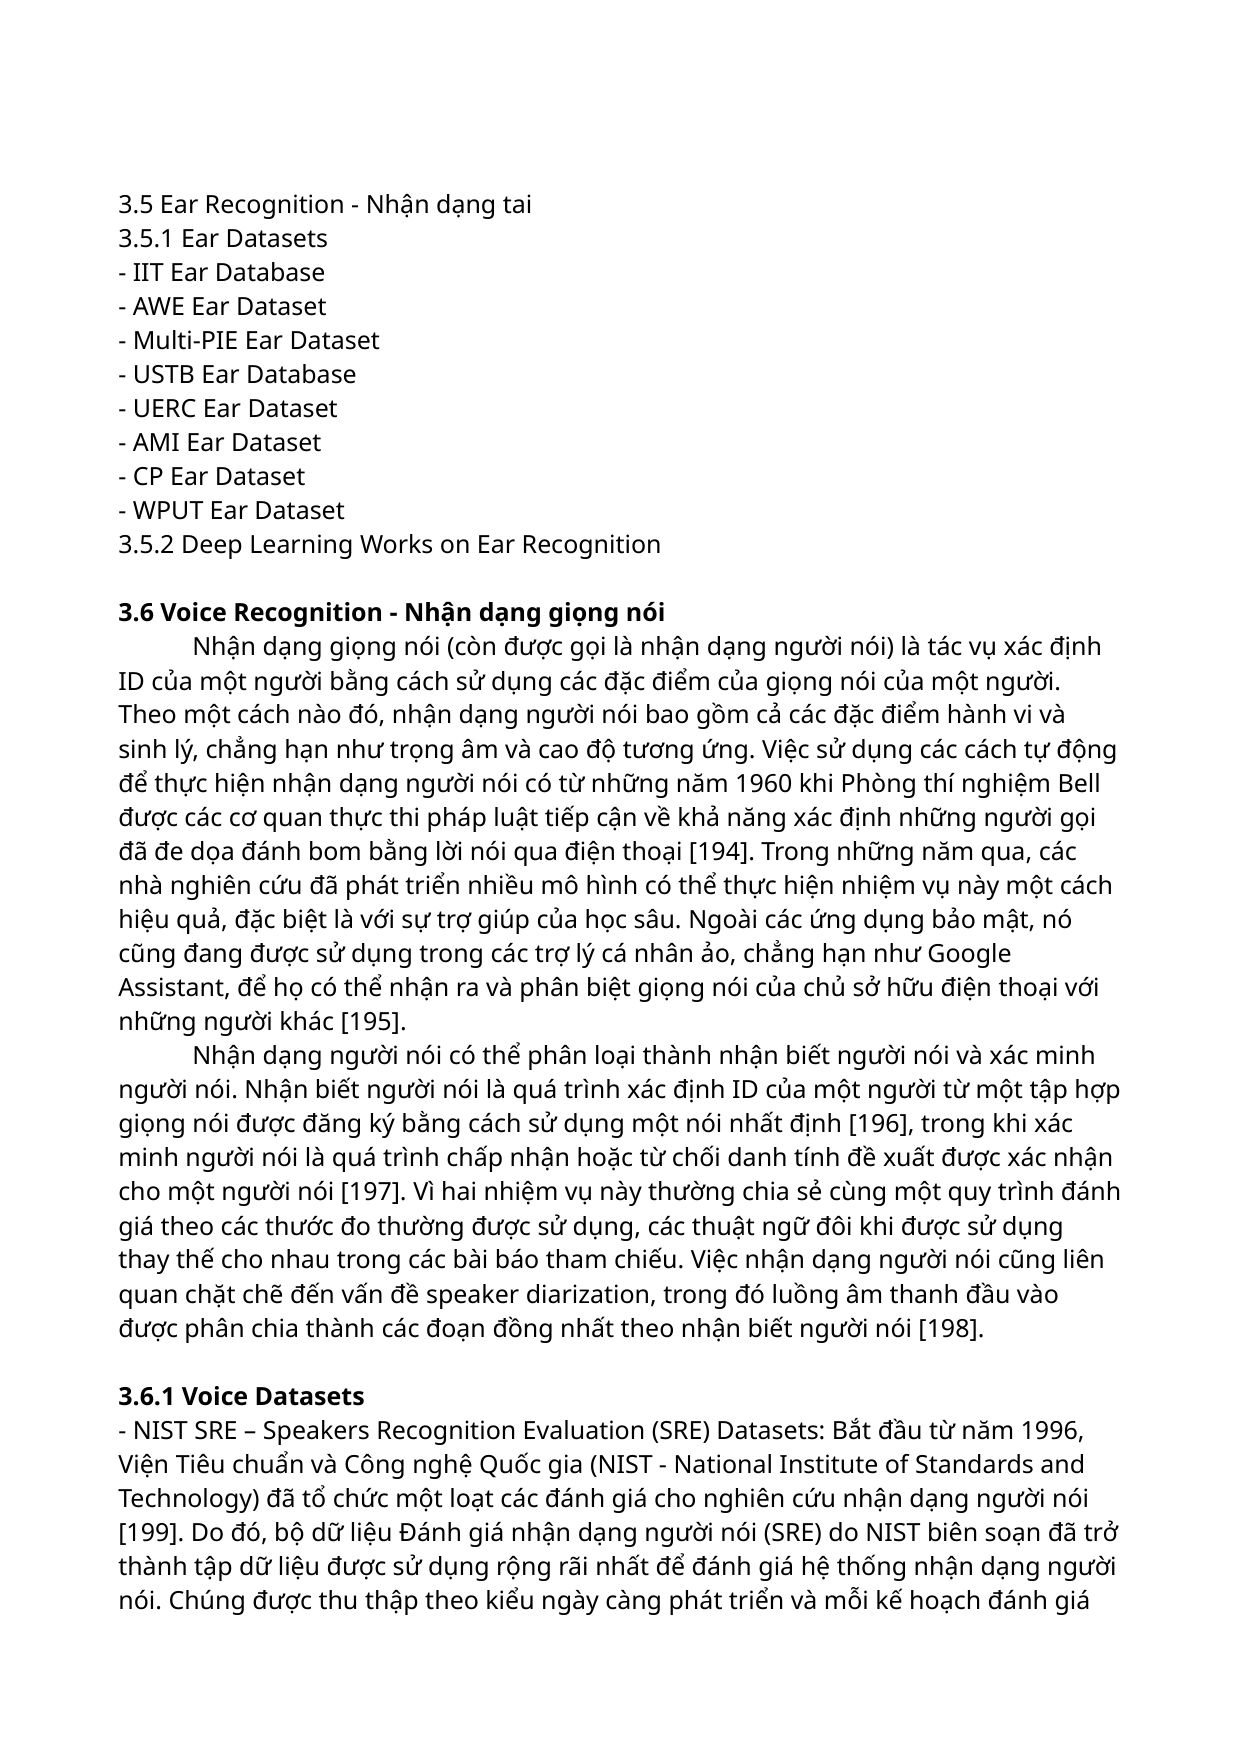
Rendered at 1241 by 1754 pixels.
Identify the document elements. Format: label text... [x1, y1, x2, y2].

text 3.6 Voice Recognition - Nhận dạng giọng nói [118, 595, 1122, 629]
text Nhận dạng giọng nói (còn được gọi là nhận dạng người nói) là tác vụ xác định ID của một người bằng cách sử dụng các đặc điểm của giọng nói của một người. Theo một cách nào đó, nhận dạng người nói bao gồm cả các đặc điểm hành vi và sinh lý, chẳng hạn như trọng âm và cao độ tương ứng. Việc sử dụng các cách tự động để thực hiện nhận dạng người nói có từ những năm 1960 khi Phòng thí nghiệm Bell được các cơ quan thực thi pháp luật tiếp cận về khả năng xác định những người gọi đã đe dọa đánh bom bằng lời nói qua điện thoại [194]. Trong những năm qua, các nhà nghiên cứu đã phát triển nhiều mô hình có thể thực hiện nhiệm vụ này một cách hiệu quả, đặc biệt là với sự trợ giúp của học sâu. Ngoài các ứng dụng bảo mật, nó cũng đang được sử dụng trong các trợ lý cá nhân ảo, chẳng hạn như Google Assistant, để họ có thể nhận ra và phân biệt giọng nói của chủ sở hữu điện thoại với những người khác [195]. [118, 629, 1122, 1038]
text - AMI Ear Dataset [118, 425, 1122, 459]
text - AWE Ear Dataset [118, 288, 1122, 322]
text - UERC Ear Dataset [118, 391, 1122, 425]
text 3.5 Ear Recognition - Nhận dạng tai [118, 186, 1122, 220]
text 3.6.1 Voice Datasets [118, 1378, 1122, 1412]
text - IIT Ear Database [118, 254, 1122, 288]
text - Multi-PIE Ear Dataset [118, 322, 1122, 357]
text - USTB Ear Database [118, 357, 1122, 391]
text - NIST SRE – Speakers Recognition Evaluation (SRE) Datasets: Bắt đầu từ năm 1996, Viện Tiêu chuẩn và Công nghệ Quốc gia (NIST - National Institute of Standards and Technology) đã tổ chức một loạt các đánh giá cho nghiên cứu nhận dạng người nói [199]. Do đó, bộ dữ liệu Đánh giá nhận dạng người nói (SRE) do NIST biên soạn đã trở thành tập dữ liệu được sử dụng rộng rãi nhất để đánh giá hệ thống nhận dạng người nói. Chúng được thu thập theo kiểu ngày càng phát triển và mỗi kế hoạch đánh giá [118, 1412, 1122, 1617]
text - WPUT Ear Dataset [118, 493, 1122, 527]
text - CP Ear Dataset [118, 459, 1122, 493]
text 3.5.2 Deep Learning Works on Ear Recognition [118, 527, 1122, 561]
text Nhận dạng người nói có thể phân loại thành nhận biết người nói và xác minh người nói. Nhận biết người nói là quá trình xác định ID của một người từ một tập hợp giọng nói được đăng ký bằng cách sử dụng một nói nhất định [196], trong khi xác minh người nói là quá trình chấp nhận hoặc từ chối danh tính đề xuất được xác nhận cho một người nói [197]. Vì hai nhiệm vụ này thường chia sẻ cùng một quy trình đánh giá theo các thước đo thường được sử dụng, các thuật ngữ đôi khi được sử dụng thay thế cho nhau trong các bài báo tham chiếu. Việc nhận dạng người nói cũng liên quan chặt chẽ đến vấn đề speaker diarization, trong đó luồng âm thanh đầu vào được phân chia thành các đoạn đồng nhất theo nhận biết người nói [198]. [118, 1038, 1122, 1344]
text 3.5.1 Ear Datasets [118, 220, 1122, 254]
